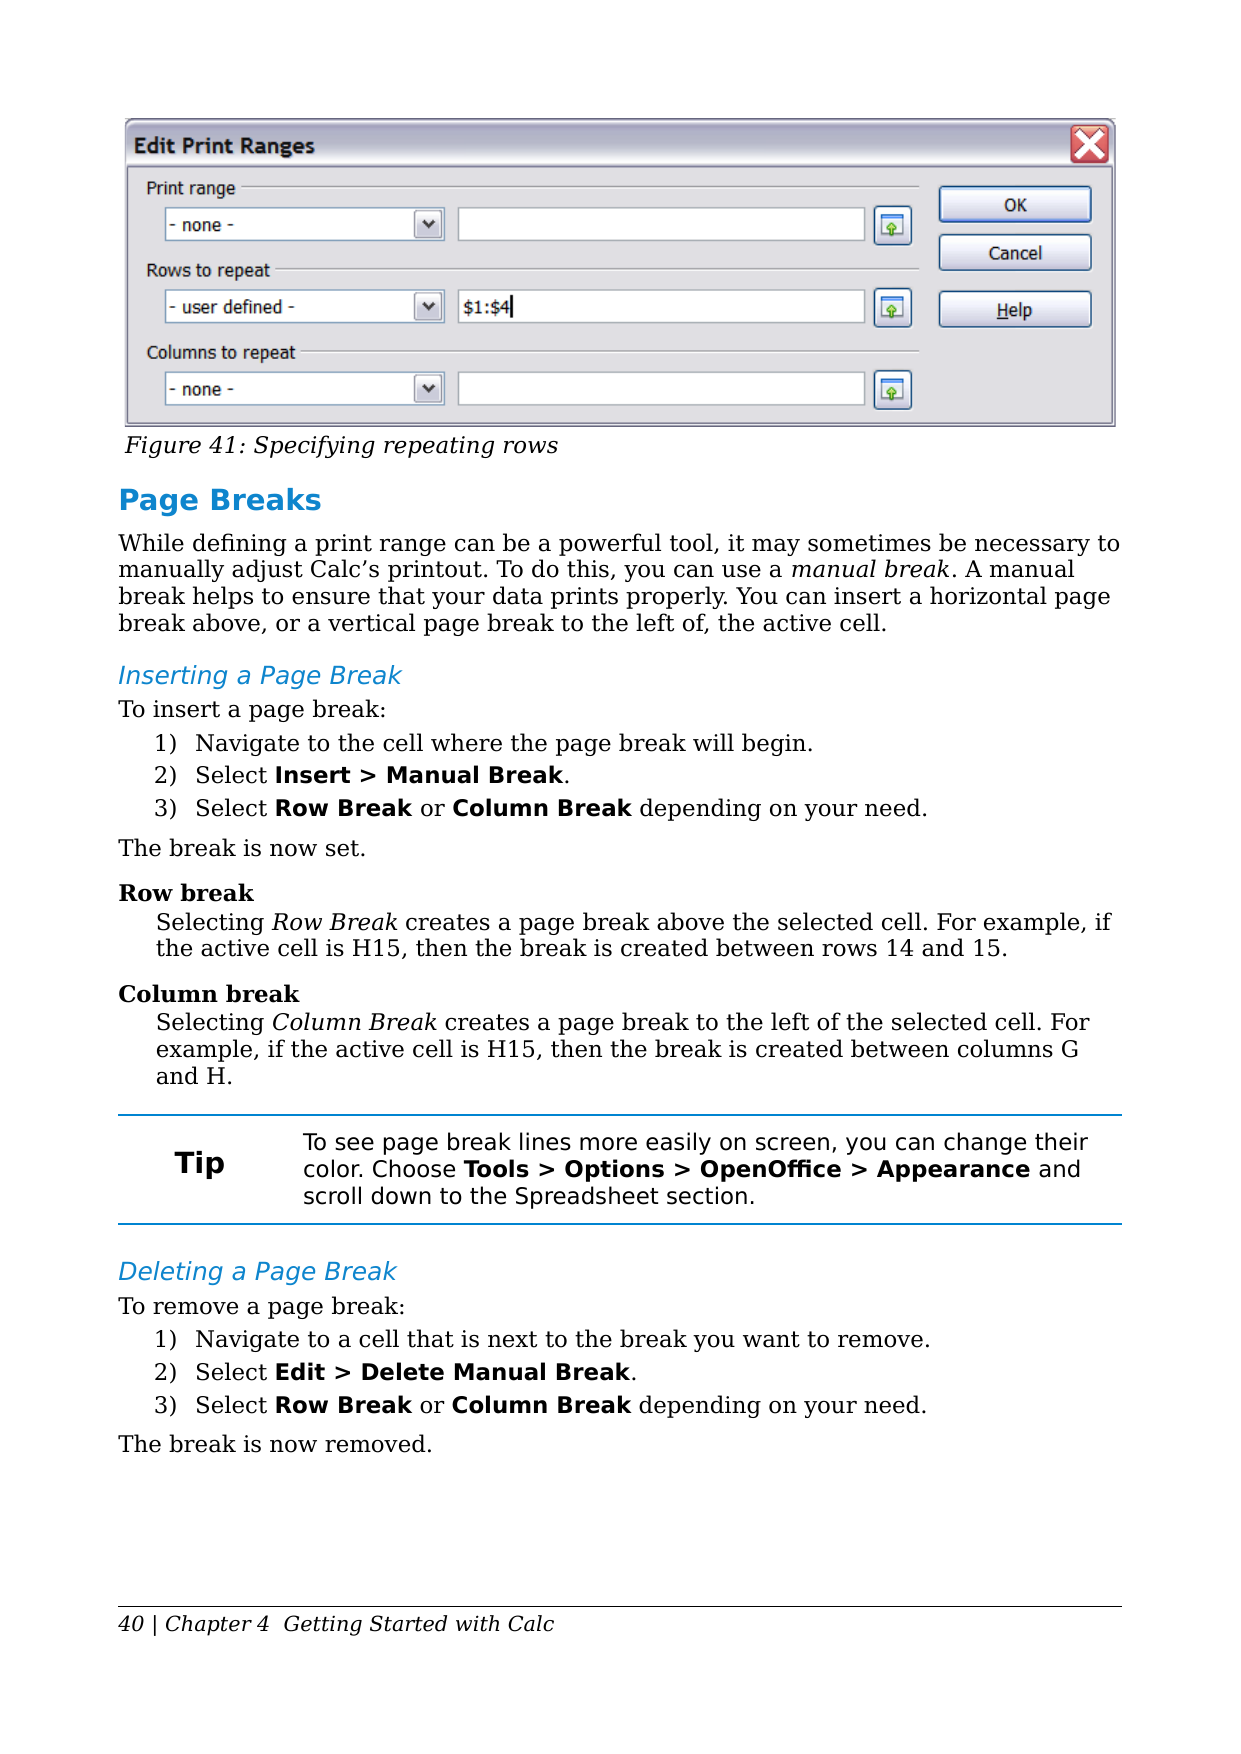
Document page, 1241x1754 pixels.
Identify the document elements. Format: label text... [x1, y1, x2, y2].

picture [124, 118, 1116, 427]
list To insert a page break: [118, 697, 1122, 723]
table_header Tip [118, 1116, 281, 1222]
subtitle Inserting a Page Break [118, 661, 1122, 690]
text Figure 41: Specifying repeating rows [125, 433, 1116, 459]
text Selecting Row Break creates a page break above the selected cell. For example, if the active cell is H15, then the break is created between rows 14 and 15. [156, 907, 1122, 962]
text While defining a print range can be a powerful tool, it may sometimes be necessary to manually adjust Calc’s printout. To do this, you can use a manual break. A manual break helps to ensure that your data prints properly. You can insert a horizontal page break above, or a vertical page break to the left of, the active cell. [118, 530, 1122, 637]
subtitle Page Breaks [118, 484, 1122, 518]
list Select Insert > Manual Break. [177, 763, 1122, 789]
text Row break [118, 880, 1122, 907]
text Column break [118, 981, 1122, 1007]
subtitle Deleting a Page Break [118, 1258, 1122, 1287]
list Navigate to a cell that is next to the break you want to remove. [177, 1326, 1122, 1353]
table_header To see page break lines more easily on screen, you can change their color. Choose Tools > Options > OpenOffice > Appearance and scroll down to the Spreadsheet section. [281, 1116, 1122, 1222]
list To remove a page break: [118, 1293, 1122, 1320]
list Select Edit > Delete Manual Break. [177, 1359, 1122, 1386]
list Navigate to the cell where the page break will begin. [177, 730, 1122, 756]
text The break is now removed. [118, 1431, 1122, 1458]
text Selecting Column Break creates a page break to the left of the selected cell. For example, if the active cell is H15, then the break is created between columns G and H. [156, 1007, 1122, 1089]
text The break is now set. [118, 835, 1122, 861]
list Select Row Break or Column Break depending on your need. [177, 1392, 1122, 1419]
list Select Row Break or Column Break depending on your need. [177, 796, 1122, 822]
